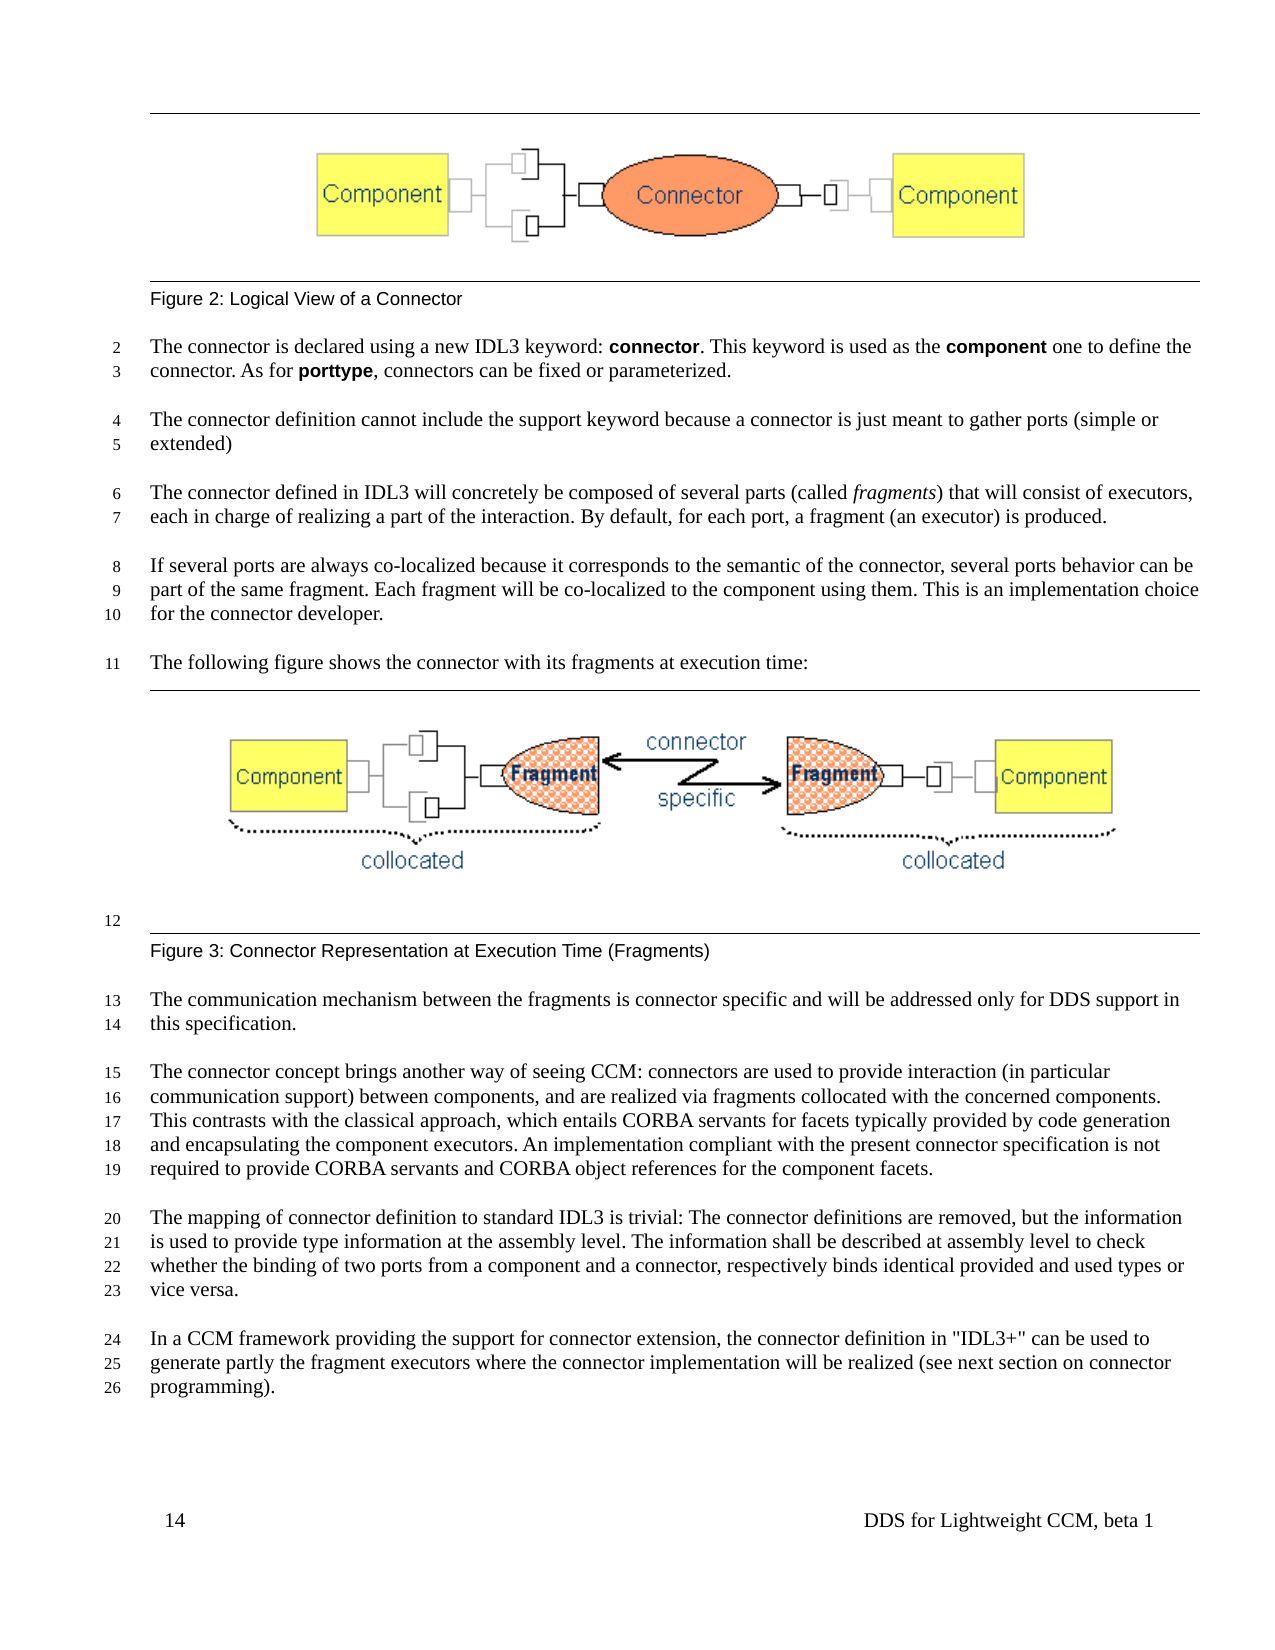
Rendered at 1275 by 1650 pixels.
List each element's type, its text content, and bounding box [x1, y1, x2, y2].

text The mapping of connector definition to standard IDL3 is trivial: The connector definitions are removed, but the information is used to provide type information at the assembly level. The information shall be described at assembly level to check whether the binding of two ports from a component and a connector, respectively binds identical provided and used types or vice versa. [150, 1204, 1200, 1301]
text The following figure shows the connector with its fragments at execution time: [150, 650, 1200, 674]
text The connector defined in IDL3 will concretely be composed of several parts (called fragments) that will consist of executors, each in charge of realizing a part of the interaction. By default, for each port, a fragment (an executor) is produced. [150, 480, 1200, 528]
text The connector concept brings another way of seeing CCM: connectors are used to provide interaction (in particular communication support) between components, and are realized via fragments collocated with the concerned components. This contrasts with the classical approach, which entails CORBA servants for facets typically provided by code generation and encapsulating the component executors. An implementation compliant with the present connector specification is not required to provide CORBA servants and CORBA object references for the component facets. [150, 1059, 1200, 1180]
text The connector definition cannot include the support keyword because a connector is just meant to gather ports (simple or extended) [150, 407, 1200, 455]
text The connector is declared using a new IDL3 keyword: connector. This keyword is used as the component one to define the connector. As for porttype, connectors can be fixed or parameterized. [150, 334, 1200, 382]
picture [204, 705, 1147, 909]
text Figure 2: Logical View of a Connector [150, 288, 1200, 309]
text The communication mechanism between the fragments is connector specific and will be addressed only for DDS support in this specification. [150, 987, 1200, 1035]
text In a CCM framework providing the support for connector extension, the connector definition in "IDL3+" can be used to generate partly the fragment executors where the connector implementation will be realized (see next section on connector programming). [150, 1326, 1200, 1398]
picture [308, 131, 1042, 257]
text Figure 3: Connector Representation at Execution Time (Fragments) [150, 940, 1200, 962]
text If several ports are always co-localized because it corresponds to the semantic of the connector, several ports behavior can be part of the same fragment. Each fragment will be co-localized to the component using them. This is an implementation choice for the connector developer. [150, 553, 1200, 625]
